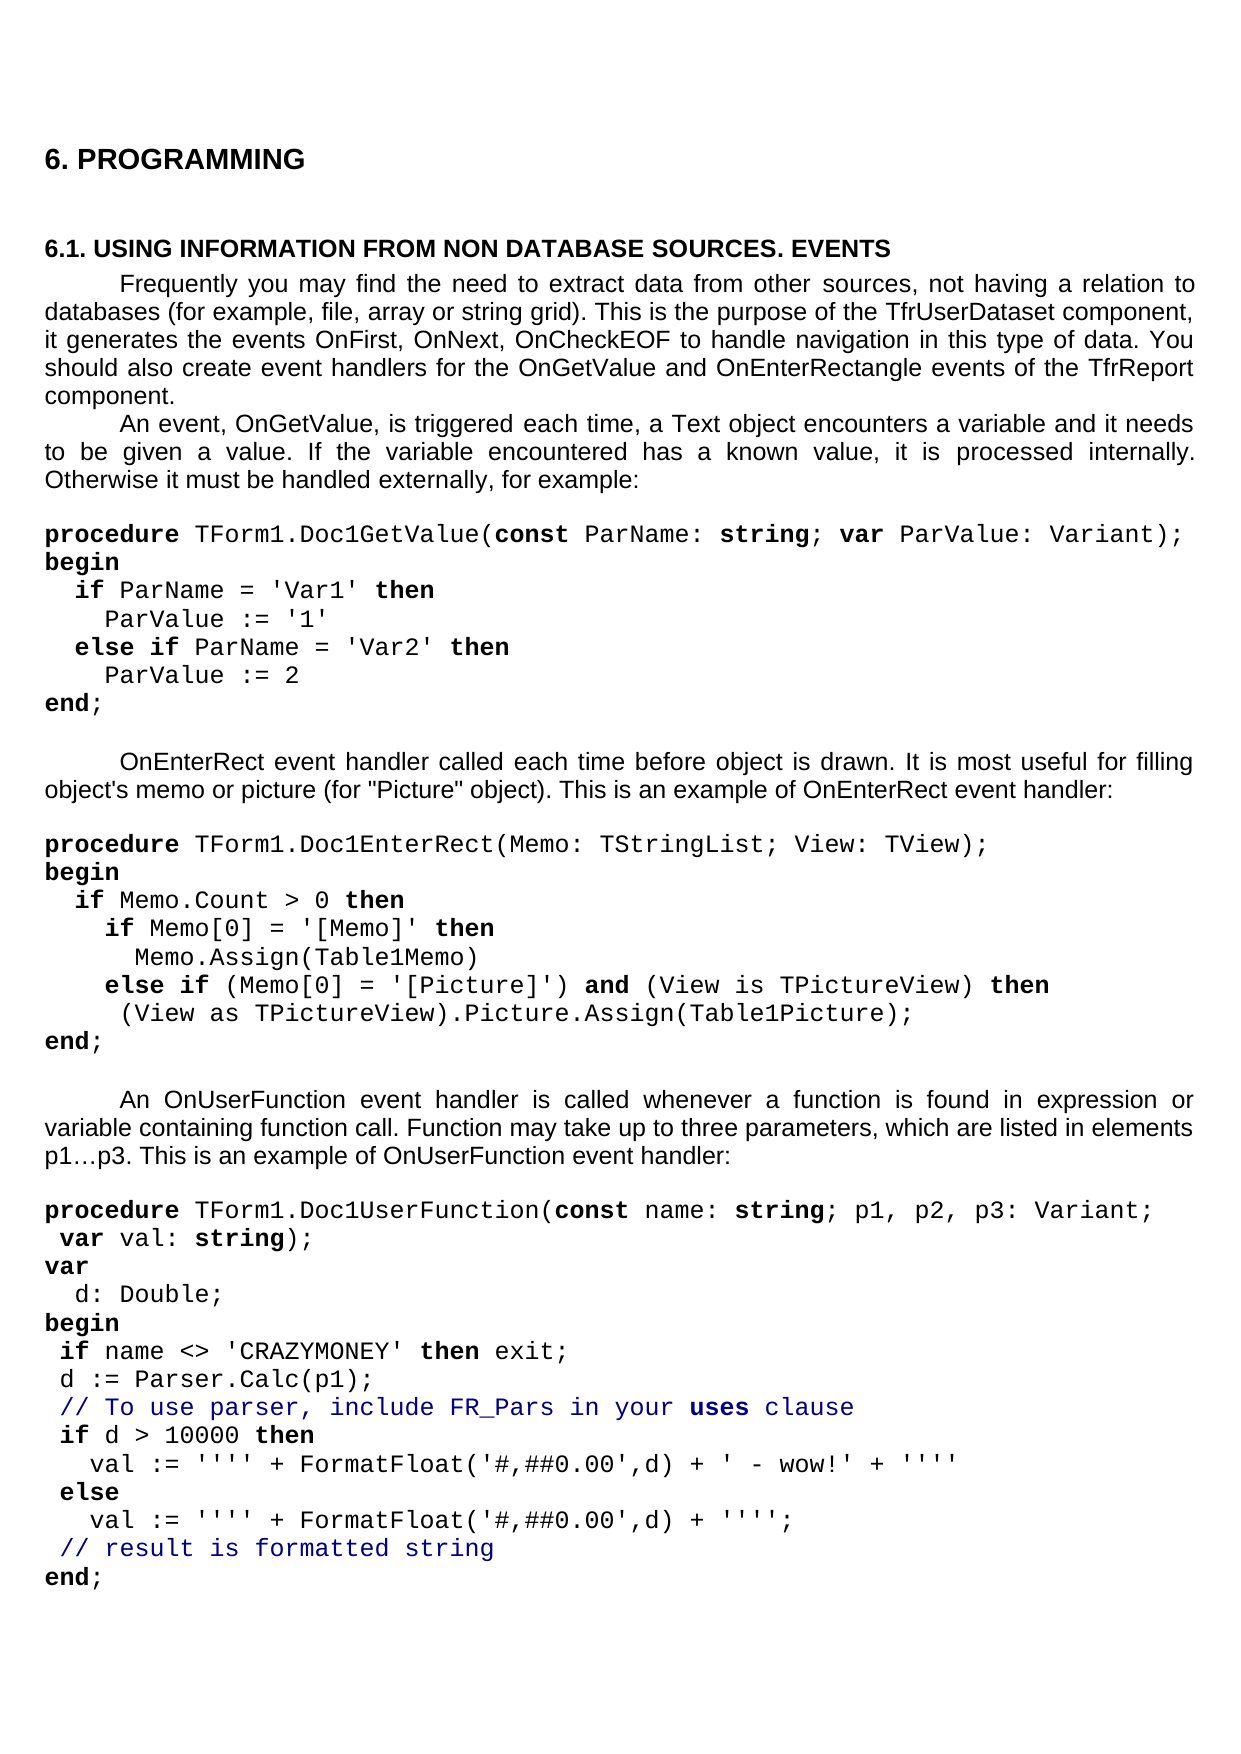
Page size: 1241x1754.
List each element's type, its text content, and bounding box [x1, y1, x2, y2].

text end; [44, 1029, 1196, 1057]
text Frequently you may find the need to extract data from other sources, not having a relation to databases (for example, file, array or string grid). This is the purpose of the TfrUserDataset component, it generates the events OnFirst, OnNext, OnCheckEOF to handle navigation in this type of data. You should also create event handlers for the OnGetValue and OnEnterRectangle events of the TfrReport component. [44, 269, 1196, 409]
text var val: string); [44, 1226, 1196, 1254]
text d: Double; [44, 1282, 1196, 1310]
text procedure TForm1.Doc1EnterRect(Memo: TStringList; View: TView); [44, 831, 1196, 860]
text An event, OnGetValue, is triggered each time, a Text object encounters a variable and it needs to be given a value. If the variable encountered has a known value, it is processed internally. Otherwise it must be handled externally, for example: [44, 409, 1196, 493]
text if Memo.Count > 0 then [44, 888, 1196, 916]
text if ParName = 'Var1' then [44, 578, 1196, 606]
text end; [44, 1564, 1196, 1593]
text else if (Memo[0] = '[Picture]') and (View is TPictureView) then [44, 973, 1196, 1001]
text end; [44, 691, 1196, 719]
text begin [44, 860, 1196, 888]
text begin [44, 1310, 1196, 1338]
text else if ParName = 'Var2' then [44, 635, 1196, 663]
text val := '''' + FormatFloat('#,##0.00',d) + ''''; [44, 1508, 1196, 1536]
text procedure TForm1.Doc1UserFunction(const name: string; p1, p2, p3: Variant; [44, 1197, 1196, 1226]
text ParValue := '1' [44, 606, 1196, 635]
text procedure TForm1.Doc1GetValue(const ParName: string; var ParValue: Variant); [44, 522, 1196, 550]
subtitle 6.1. USING INFORMATION FROM NON DATABASE SOURCES. EVENTS [44, 235, 1196, 263]
text ParValue := 2 [44, 663, 1196, 691]
text if Memo[0] = '[Memo]' then [44, 916, 1196, 944]
subtitle 6. PROGRAMMING [44, 143, 1196, 176]
text var [44, 1254, 1196, 1282]
text d := Parser.Calc(p1); [44, 1367, 1196, 1395]
text // To use parser, include FR_Pars in your uses clause [44, 1395, 1196, 1423]
text OnEnterRect event handler called each time before object is drawn. It is most useful for filling object's memo or picture (for "Picture" object). This is an example of OnEnterRect event handler: [44, 747, 1196, 803]
text begin [44, 550, 1196, 578]
text Memo.Assign(Table1Memo) [44, 944, 1196, 973]
text if d > 10000 then [44, 1423, 1196, 1451]
text An OnUserFunction event handler is called whenever a function is found in expression or variable containing function call. Function may take up to three parameters, which are listed in elements p1…p3. This is an example of OnUserFunction event handler: [44, 1085, 1196, 1169]
text // result is formatted string [44, 1536, 1196, 1564]
text else [44, 1480, 1196, 1508]
text (View as TPictureView).Picture.Assign(Table1Picture); [44, 1001, 1196, 1029]
text if name <> 'CRAZYMONEY' then exit; [44, 1338, 1196, 1367]
text val := '''' + FormatFloat('#,##0.00',d) + ' - wow!' + '''' [44, 1451, 1196, 1480]
